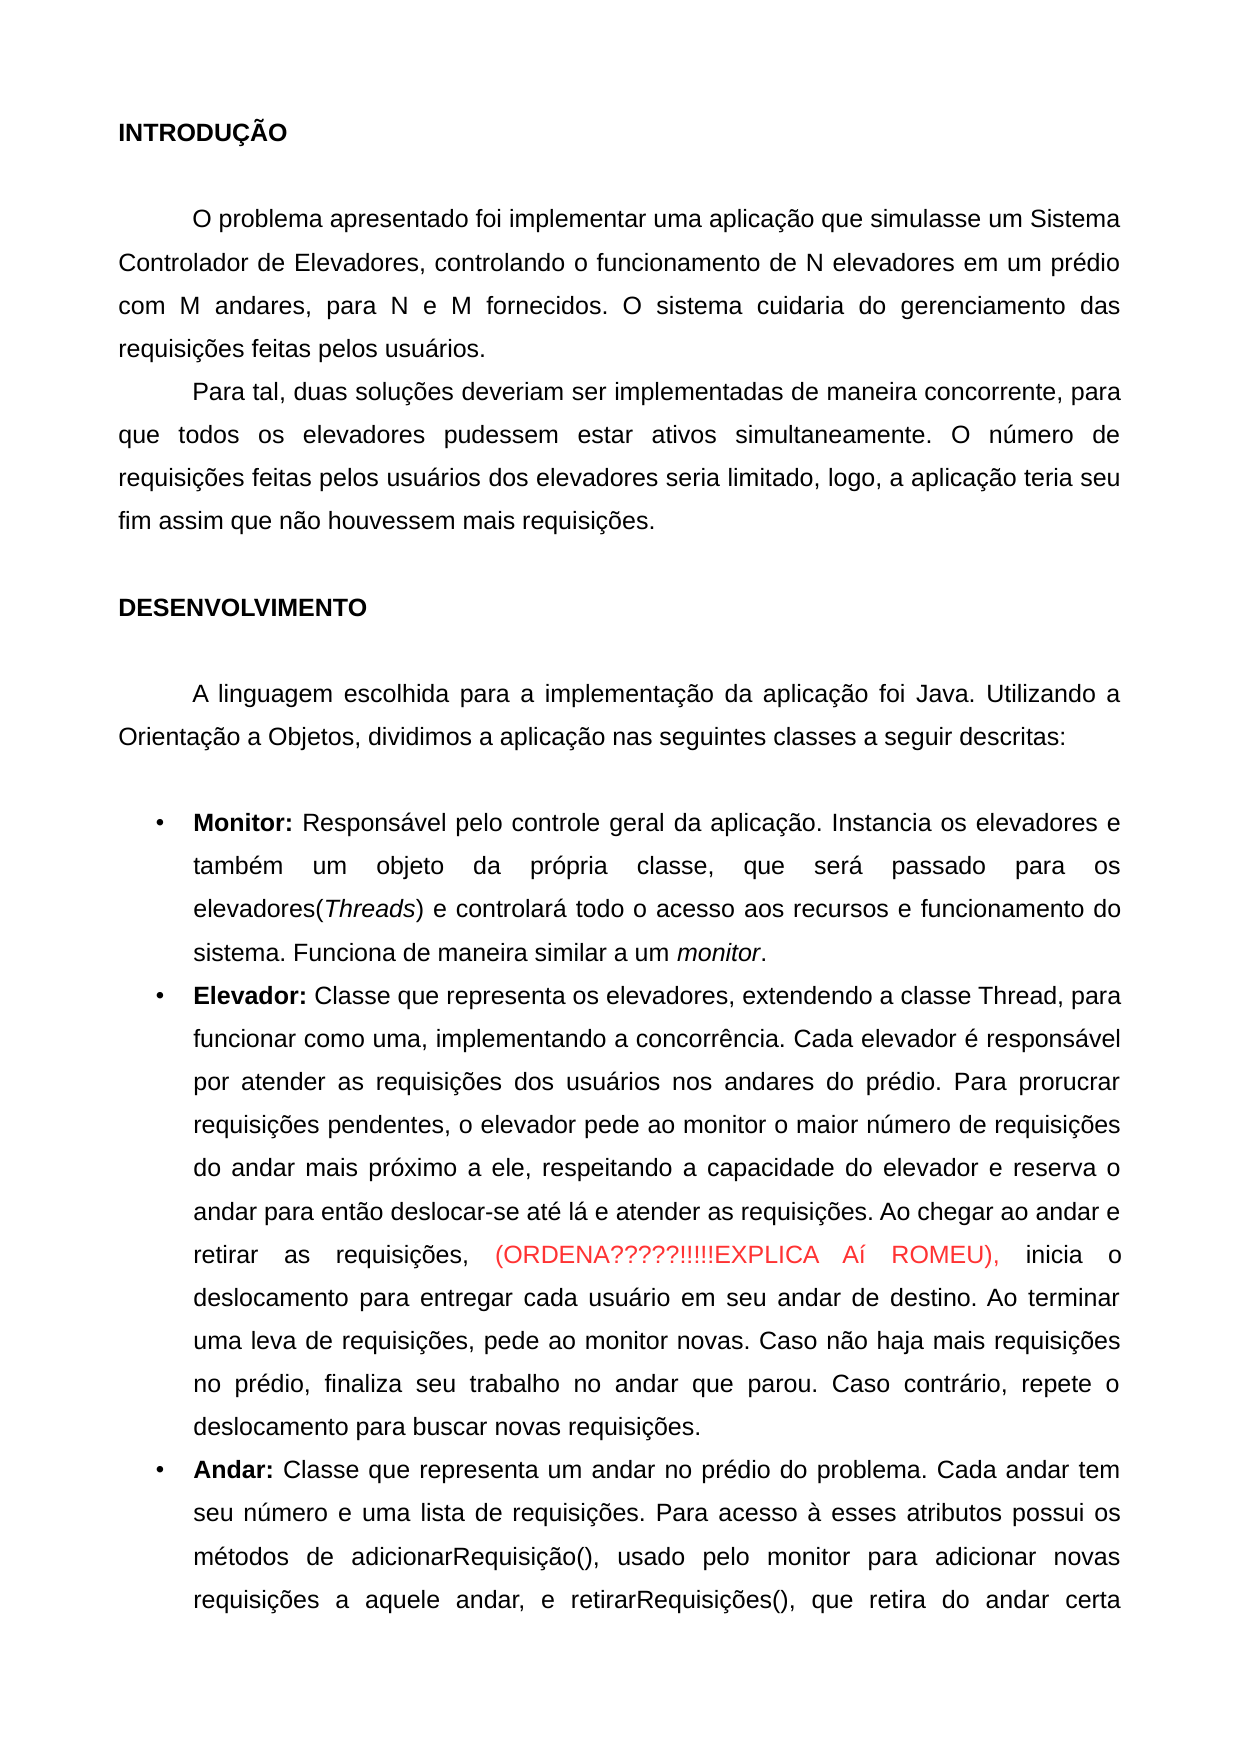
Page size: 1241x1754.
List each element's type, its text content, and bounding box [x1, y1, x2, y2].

text Para tal, duas soluções deveriam ser implementadas de maneira concorrente, para que todos os elevadores pudessem estar ativos simultaneamente. O número de requisições feitas pelos usuários dos elevadores seria limitado, logo, a aplicação teria seu fim assim que não houvessem mais requisições. [118, 377, 1122, 535]
list Andar: Classe que representa um andar no prédio do problema. Cada andar tem seu número e uma lista de requisições. Para acesso à esses atributos possui os métodos de adicionarRequisição(), usado pelo monitor para adicionar novas requisições a aquele andar, e retirarRequisições(), que retira do andar certa [156, 1455, 1122, 1613]
text A linguagem escolhida para a implementação da aplicação foi Java. Utilizando a Orientação a Objetos, dividimos a aplicação nas seguintes classes a seguir descritas: [118, 679, 1122, 751]
list Elevador: Classe que representa os elevadores, extendendo a classe Thread, para funcionar como uma, implementando a concorrência. Cada elevador é responsável por atender as requisições dos usuários nos andares do prédio. Para prorucrar requisições pendentes, o elevador pede ao monitor o maior número de requisições do andar mais próximo a ele, respeitando a capacidade do elevador e reserva o andar para então deslocar-se até lá e atender as requisições. Ao chegar ao andar e retirar as requisições, (ORDENA?????!!!!!EXPLICA Aí ROMEU), inicia o deslocamento para entregar cada usuário em seu andar de destino. Ao terminar uma leva de requisições, pede ao monitor novas. Caso não haja mais requisições no prédio, finaliza seu trabalho no andar que parou. Caso contrário, repete o deslocamento para buscar novas requisições. [156, 981, 1122, 1441]
list Monitor: Responsável pelo controle geral da aplicação. Instancia os elevadores e também um objeto da própria classe, que será passado para os elevadores(Threads) e controlará todo o acesso aos recursos e funcionamento do sistema. Funciona de maneira similar a um monitor. [156, 808, 1122, 966]
text INTRODUÇÃO [118, 118, 1122, 147]
text O problema apresentado foi implementar uma aplicação que simulasse um Sistema Controlador de Elevadores, controlando o funcionamento de N elevadores em um prédio com M andares, para N e M fornecidos. O sistema cuidaria do gerenciamento das requisições feitas pelos usuários. [118, 204, 1122, 362]
text DESENVOLVIMENTO [118, 592, 1122, 621]
